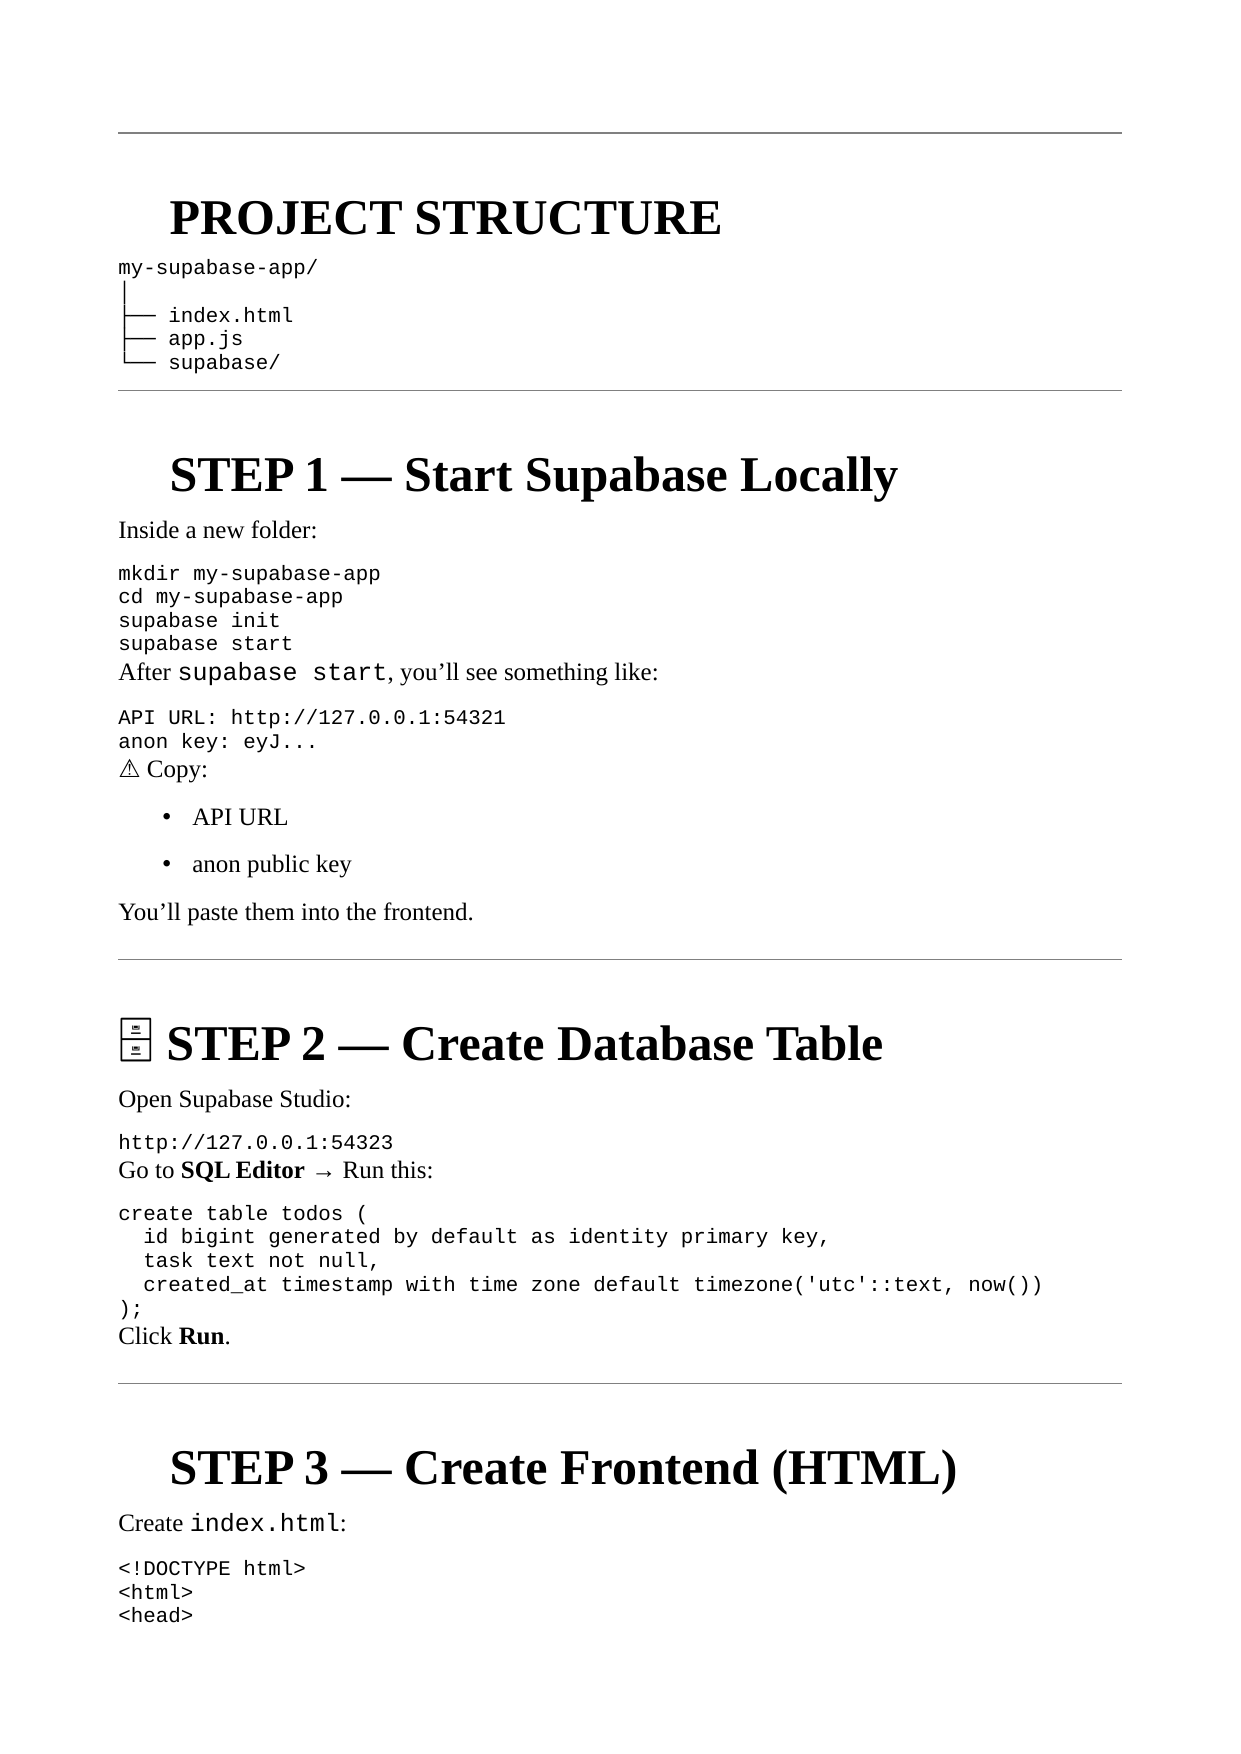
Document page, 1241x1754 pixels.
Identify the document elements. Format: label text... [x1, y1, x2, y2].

subtitle 🚀 STEP 1 — Start Supabase Locally [118, 445, 1122, 502]
text └── supabase/ [118, 352, 1122, 376]
text You’ll paste them into the frontend. [118, 897, 1122, 926]
text my-supabase-app/ [118, 257, 1122, 281]
text ├── app.js [118, 328, 1122, 352]
text created_at timestamp with time zone default timezone('utc'::text, now()) [118, 1274, 1122, 1297]
subtitle 🧱 PROJECT STRUCTURE [118, 187, 1122, 245]
text ); [118, 1297, 1122, 1321]
text cd my-supabase-app [118, 586, 1122, 610]
text mkdir my-supabase-app [118, 562, 1122, 586]
text Create index.html: [118, 1508, 1122, 1539]
list anon public key [162, 849, 1122, 878]
subtitle 🌐 STEP 3 — Create Frontend (HTML) [118, 1438, 1122, 1496]
text ├── index.html [125, 305, 1122, 328]
text create table todos ( [118, 1203, 1122, 1227]
text <html> [118, 1582, 1122, 1605]
text Click Run. [118, 1321, 1122, 1350]
text http://127.0.0.1:54323 [118, 1132, 1122, 1155]
text After supabase start, you’ll see something like: [118, 657, 1122, 688]
text anon key: eyJ... [118, 731, 1122, 754]
text <head> [118, 1605, 1122, 1629]
text supabase start [118, 633, 1122, 657]
text API URL: http://127.0.0.1:54321 [118, 707, 1122, 731]
text Go to SQL Editor → Run this: [118, 1155, 1122, 1184]
text <!DOCTYPE html> [118, 1558, 1122, 1582]
text id bigint generated by default as identity primary key, [118, 1227, 1122, 1250]
list API URL [162, 802, 1122, 831]
text │ [118, 281, 1122, 305]
subtitle 🗄 STEP 2 — Create Database Table [118, 1014, 1122, 1072]
text Inside a new folder: [118, 515, 1122, 544]
text ⚠️ Copy: [118, 754, 1122, 783]
text Open Supabase Studio: [118, 1084, 1122, 1113]
text task text not null, [118, 1250, 1122, 1274]
text supabase init [118, 610, 1122, 633]
